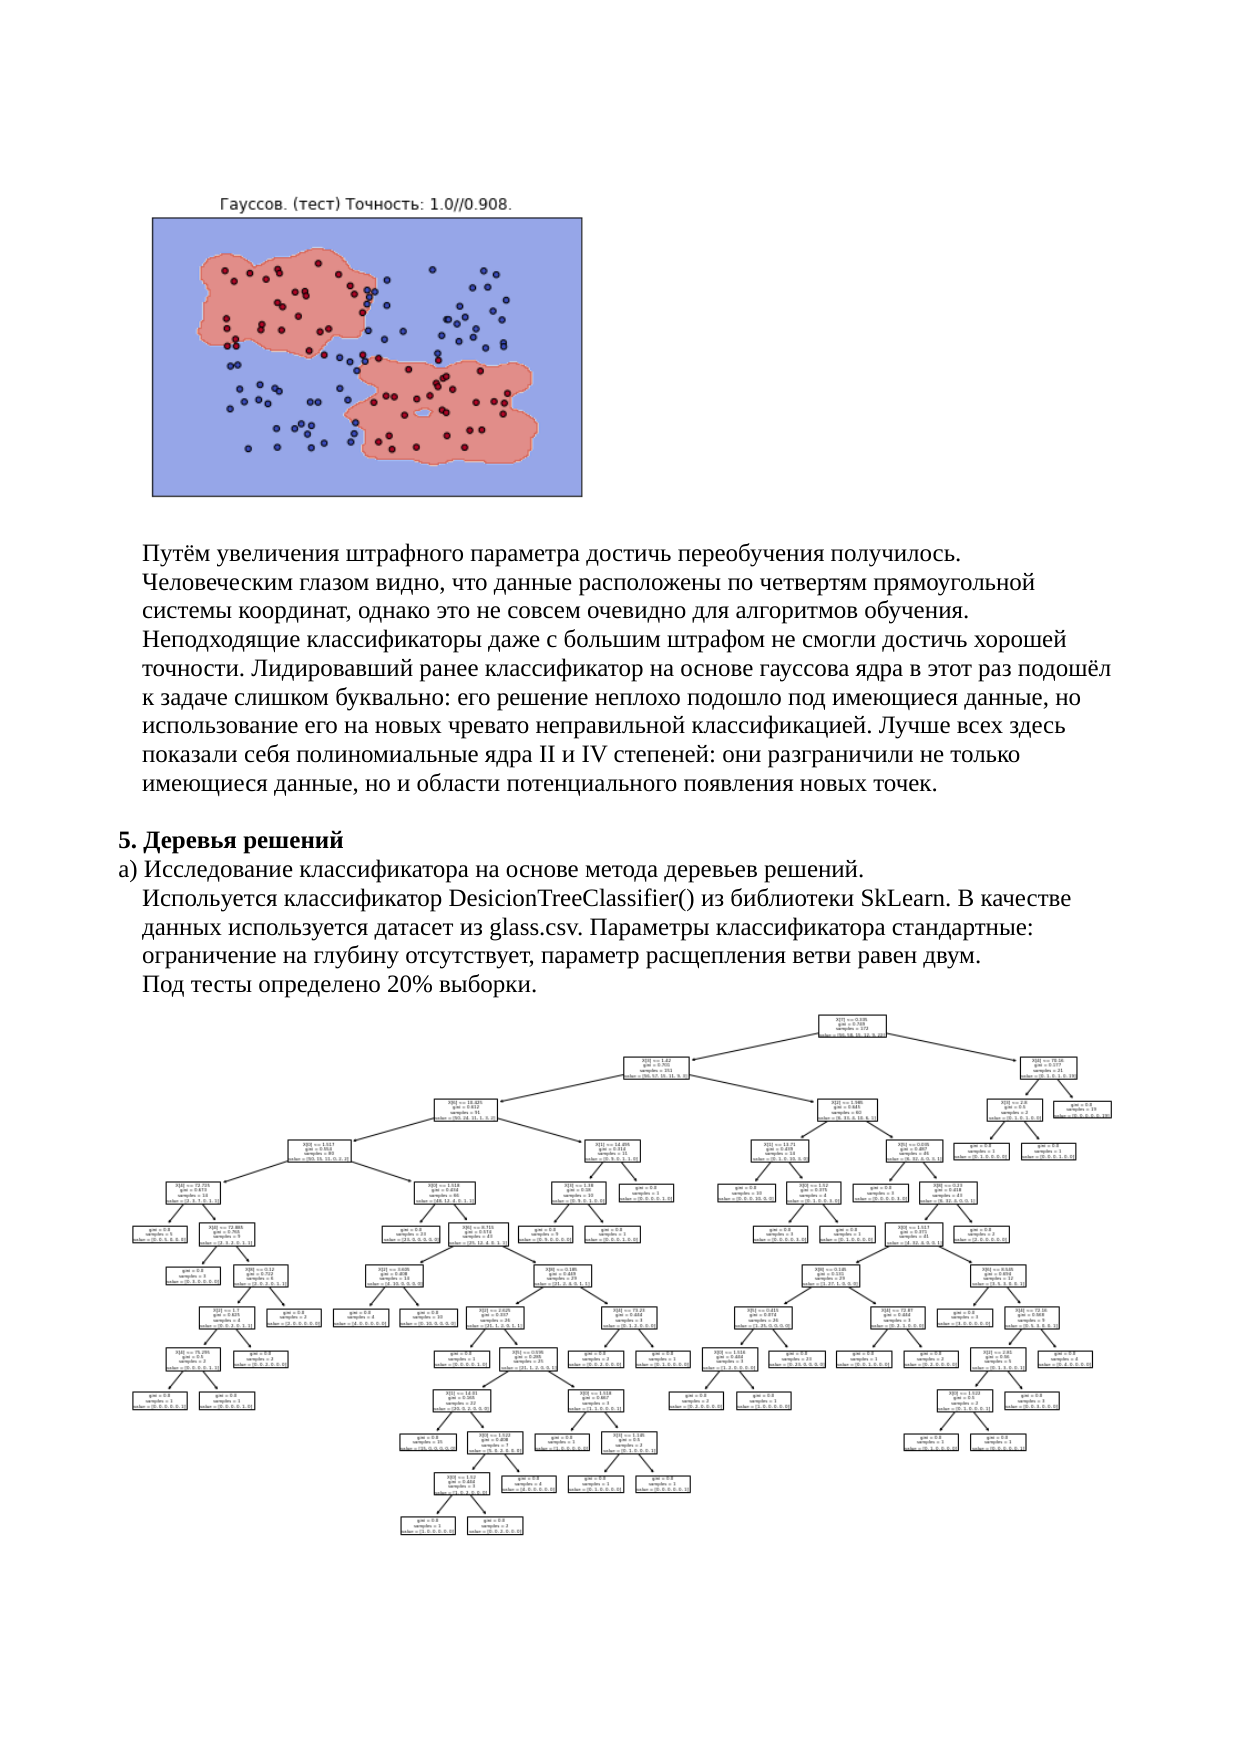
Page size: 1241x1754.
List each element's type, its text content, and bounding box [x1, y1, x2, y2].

text Путём увеличения штрафного параметра достичь переобучения получилось. [142, 538, 1122, 567]
text Испольуется классификатор DesicionTreeClassifier() из библиотеки SkLearn. В качестве данных используется датасет из glass.csv. Параметры классификатора стандартные: ограничение на глубину отсутствует, параметр расщепления ветви равен двум. [142, 883, 1122, 969]
picture [118, 1007, 1123, 1544]
text а) Исследование классификатора на основе метода деревьев решений. [118, 854, 1122, 883]
picture [138, 188, 589, 510]
text Человеческим глазом видно, что данные расположены по четвертям прямоугольной системы координат, однако это не совсем очевидно для алгоритмов обучения. Неподходящие классификаторы даже с большим штрафом не смогли достичь хорошей точности. Лидировавший ранее классификатор на основе гауссова ядра в этот раз подошёл к задаче слишком буквально: его решение неплохо подошло под имеющиеся данные, но использование его на новых чревато неправильной классификацией. Лучше всех здесь показали себя полиномиальные ядра II и IV степеней: они разграничили не только имеющиеся данные, но и области потенциального появления новых точек. [142, 567, 1122, 797]
text 5. Деревья решений [118, 825, 1122, 854]
text Под тесты определено 20% выборки. [142, 969, 1122, 998]
